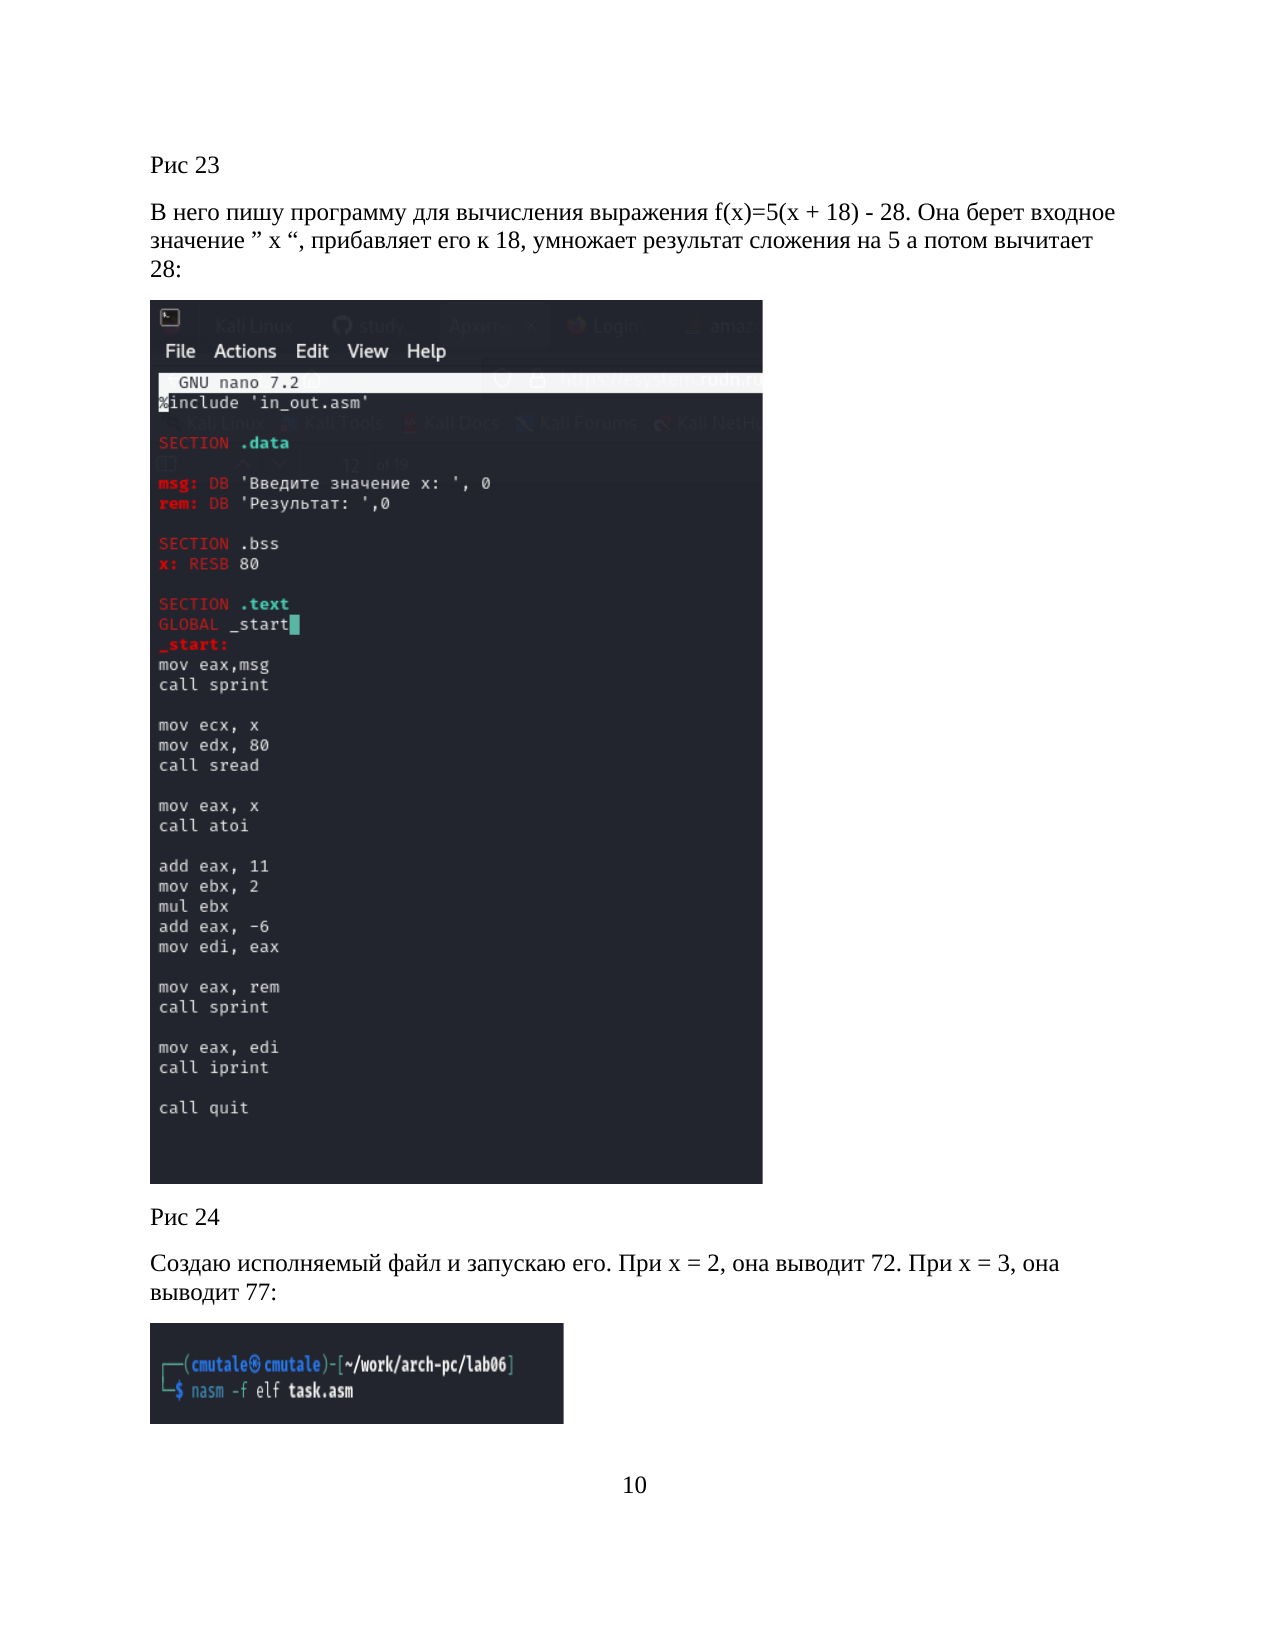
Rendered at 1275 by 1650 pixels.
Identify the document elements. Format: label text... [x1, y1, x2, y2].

text Создаю исполняемый файл и запускаю его. При x = 2, она выводит 72. При x = 3, она выводит 77: [150, 1248, 1125, 1306]
picture [150, 300, 763, 1184]
picture [150, 1323, 564, 1424]
text Рис 24 [150, 1202, 1125, 1230]
text В него пишу программу для вычисления выражения f(x)=5(x + 18) - 28. Она берет входное значение ” х “, прибавляет его к 18, умножает результат сложения на 5 а потом вычитает 28: [150, 197, 1125, 283]
text Рис 23 [150, 150, 1125, 179]
